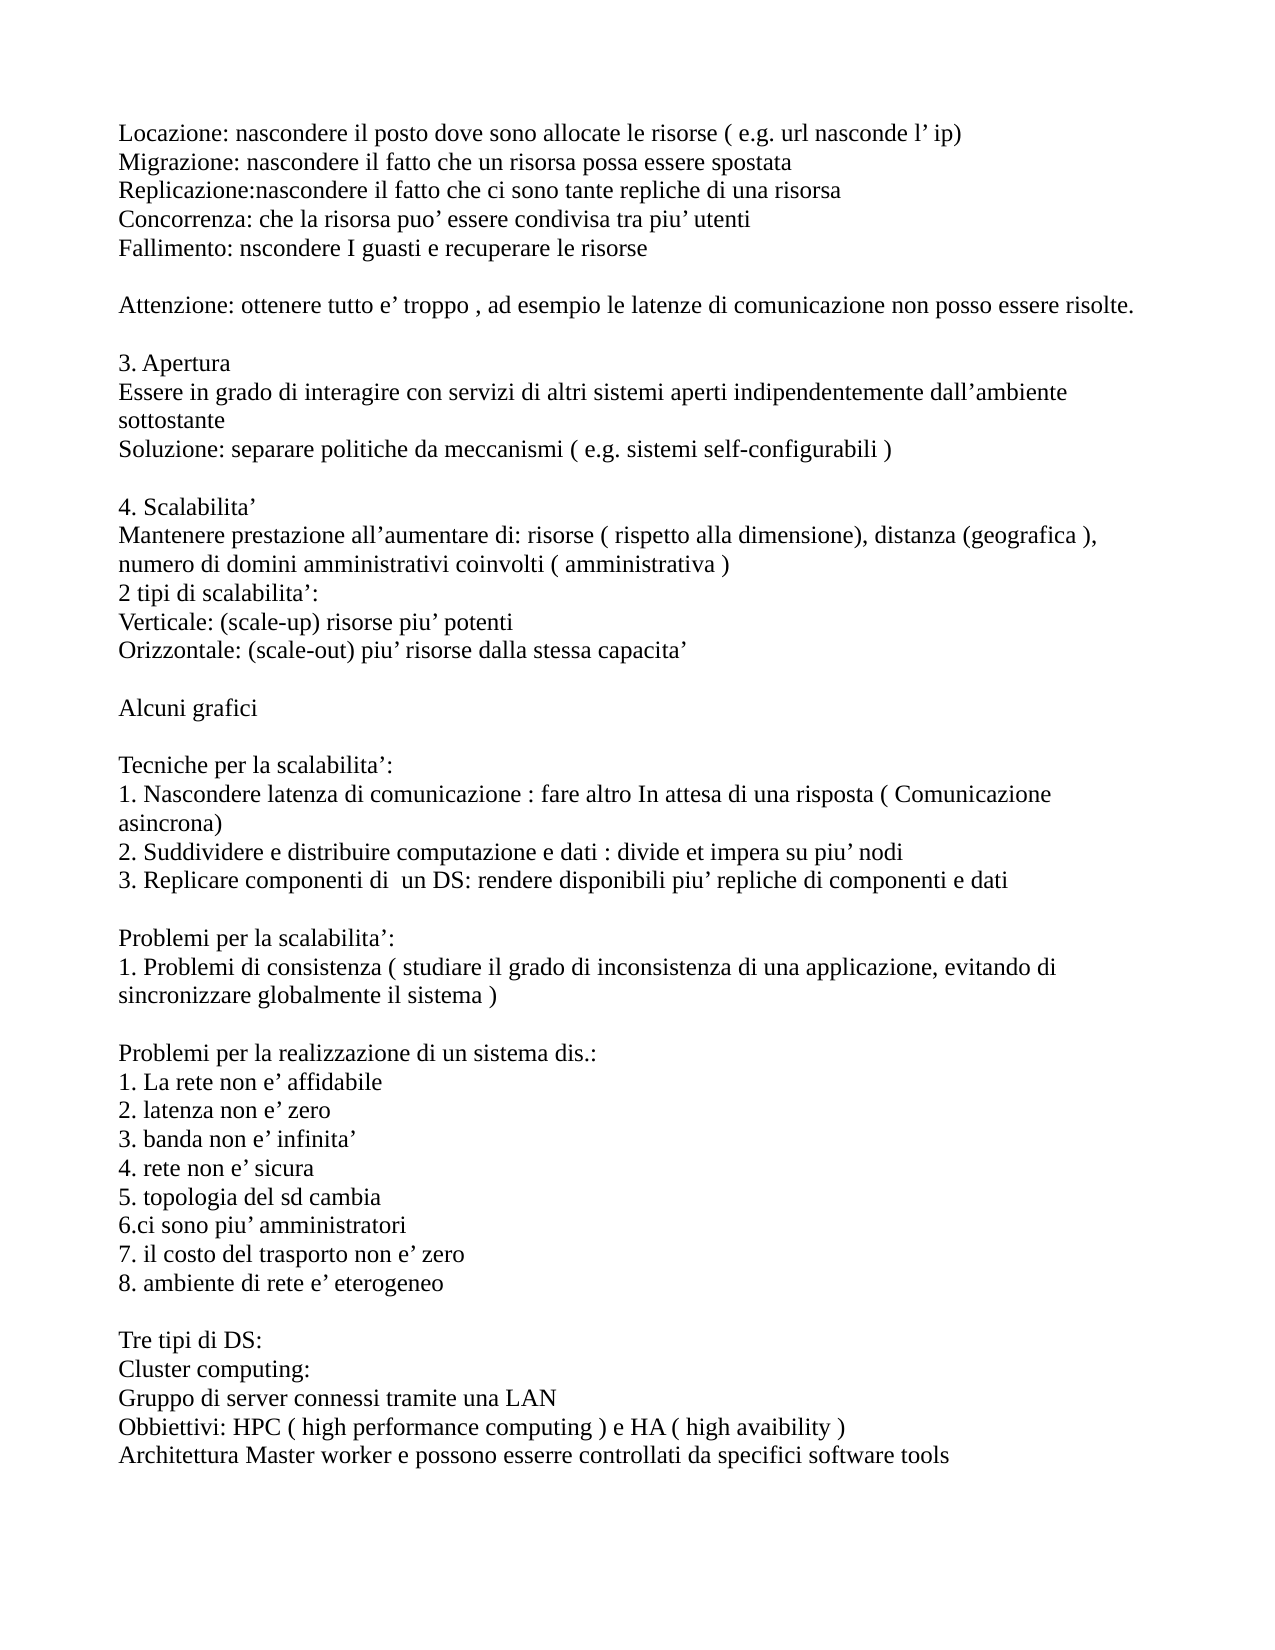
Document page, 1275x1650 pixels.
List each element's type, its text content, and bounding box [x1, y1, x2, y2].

text Cluster computing: [118, 1354, 1157, 1383]
text 1. Nascondere latenza di comunicazione : fare altro In attesa di una risposta ( Comunicazione asincrona) [118, 779, 1157, 837]
text Replicazione:nascondere il fatto che ci sono tante repliche di una risorsa [118, 176, 1157, 204]
text Problemi per la realizzazione di un sistema dis.: [118, 1038, 1157, 1067]
text Verticale: (scale-up) risorse piu’ potenti [118, 607, 1157, 636]
text Migrazione: nascondere il fatto che un risorsa possa essere spostata [118, 147, 1157, 176]
text Orizzontale: (scale-out) piu’ risorse dalla stessa capacita’ [118, 636, 1157, 664]
text Obbiettivi: HPC ( high performance computing ) e HA ( high avaibility ) [118, 1412, 1157, 1441]
text 2. latenza non e’ zero [118, 1096, 1157, 1124]
text 2 tipi di scalabilita’: [118, 578, 1157, 607]
text Fallimento: nscondere I guasti e recuperare le risorse [118, 233, 1157, 262]
text Gruppo di server connessi tramite una LAN [118, 1383, 1157, 1412]
text Tecniche per la scalabilita’: [118, 751, 1157, 779]
text Locazione: nascondere il posto dove sono allocate le risorse ( e.g. url nasconde l’ ip) [118, 118, 1157, 147]
text 2. Suddividere e distribuire computazione e dati : divide et impera su piu’ nodi [118, 837, 1157, 866]
text Soluzione: separare politiche da meccanismi ( e.g. sistemi self-configurabili ) [118, 434, 1157, 463]
text 3. banda non e’ infinita’ [118, 1124, 1157, 1153]
text 1. Problemi di consistenza ( studiare il grado di inconsistenza di una applicazione, evitando di sincronizzare globalmente il sistema ) [118, 952, 1157, 1009]
text Attenzione: ottenere tutto e’ troppo , ad esempio le latenze di comunicazione non posso essere risolte. [118, 291, 1157, 319]
text Concorrenza: che la risorsa puo’ essere condivisa tra piu’ utenti [118, 204, 1157, 233]
text 8. ambiente di rete e’ eterogeneo [118, 1268, 1157, 1297]
text 7. il costo del trasporto non e’ zero [118, 1239, 1157, 1268]
text 1. La rete non e’ affidabile [118, 1067, 1157, 1096]
text 3. Apertura [118, 348, 1157, 377]
text 4. rete non e’ sicura [118, 1153, 1157, 1182]
text 4. Scalabilita’ [118, 492, 1157, 521]
text Architettura Master worker e possono esserre controllati da specifici software tools [118, 1441, 1157, 1469]
text Tre tipi di DS: [118, 1326, 1157, 1354]
text 5. topologia del sd cambia [118, 1182, 1157, 1211]
text Mantenere prestazione all’aumentare di: risorse ( rispetto alla dimensione), distanza (geografica ), numero di domini amministrativi coinvolti ( amministrativa ) [118, 521, 1157, 578]
text Alcuni grafici [118, 693, 1157, 722]
text 3. Replicare componenti di un DS: rendere disponibili piu’ repliche di componenti e dati [118, 866, 1157, 894]
text 6.ci sono piu’ amministratori [118, 1211, 1157, 1239]
text Essere in grado di interagire con servizi di altri sistemi aperti indipendentemente dall’ambiente sottostante [118, 377, 1157, 434]
text Problemi per la scalabilita’: [118, 923, 1157, 952]
